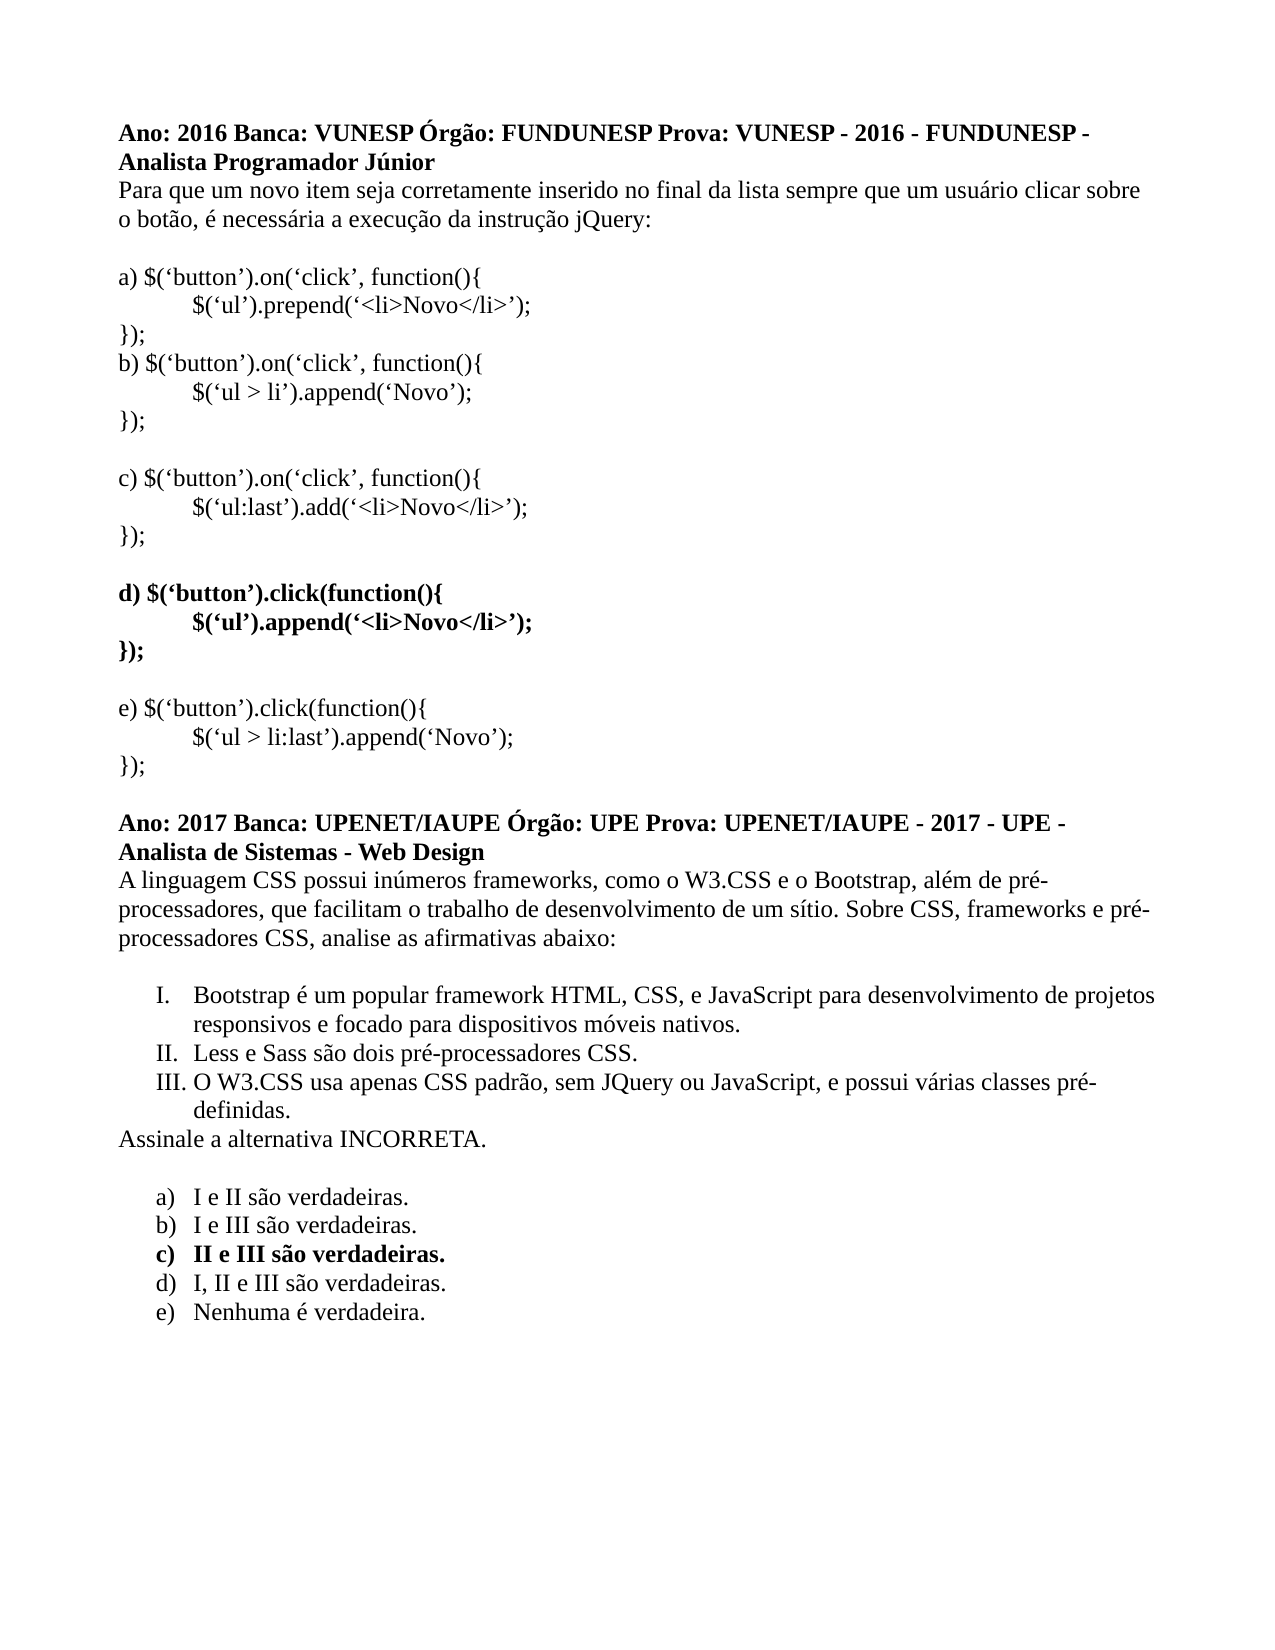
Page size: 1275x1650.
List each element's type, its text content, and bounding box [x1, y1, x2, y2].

text Ano: 2016 Banca: VUNESP Órgão: FUNDUNESP Prova: VUNESP - 2016 - FUNDUNESP - Analista Programador Júnior [118, 118, 1157, 176]
list I e II são verdadeiras. [156, 1182, 1157, 1211]
text }); [118, 406, 1157, 434]
text a) $(‘button’).on(‘click’, function(){ [118, 262, 1157, 291]
text }); [118, 751, 1157, 779]
text Assinale a alternativa INCORRETA. [118, 1124, 1157, 1153]
text e) $(‘button’).click(function(){ [118, 693, 1157, 722]
text A linguagem CSS possui inúmeros frameworks, como o W3.CSS e o Bootstrap, além de pré-processadores, que facilitam o trabalho de desenvolvimento de um sítio. Sobre CSS, frameworks e pré-processadores CSS, analise as afirmativas abaixo: [118, 866, 1157, 952]
text $(‘ul > li’).append(‘Novo’); [118, 377, 1157, 406]
text d) $(‘button’).click(function(){ [118, 578, 1157, 607]
text $(‘ul > li:last’).append(‘Novo’); [118, 722, 1157, 751]
text $(‘ul’).prepend(‘<li>Novo</li>’); [118, 291, 1157, 319]
text $(‘ul’).append(‘<li>Novo</li>’); [118, 607, 1157, 636]
list Bootstrap é um popular framework HTML, CSS, e JavaScript para desenvolvimento de projetos responsivos e focado para dispositivos móveis nativos. [156, 981, 1157, 1038]
text }); [118, 636, 1157, 664]
text $(‘ul:last’).add(‘<li>Novo</li>’); [118, 492, 1157, 521]
list O W3.CSS usa apenas CSS padrão, sem JQuery ou JavaScript, e possui várias classes pré-definidas. [156, 1067, 1157, 1124]
text }); [118, 521, 1157, 549]
list Nenhuma é verdadeira. [156, 1297, 1157, 1326]
list II e III são verdadeiras. [156, 1239, 1157, 1268]
text b) $(‘button’).on(‘click’, function(){ [118, 348, 1157, 377]
text Para que um novo item seja corretamente inserido no final da lista sempre que um usuário clicar sobre o botão, é necessária a execução da instrução jQuery: [118, 176, 1157, 233]
list I e III são verdadeiras. [156, 1211, 1157, 1239]
text }); [118, 319, 1157, 348]
list I, II e III são verdadeiras. [156, 1268, 1157, 1297]
text Ano: 2017 Banca: UPENET/IAUPE Órgão: UPE Prova: UPENET/IAUPE - 2017 - UPE - Analista de Sistemas - Web Design [118, 808, 1157, 866]
text c) $(‘button’).on(‘click’, function(){ [118, 463, 1157, 492]
list Less e Sass são dois pré-processadores CSS. [156, 1038, 1157, 1067]
